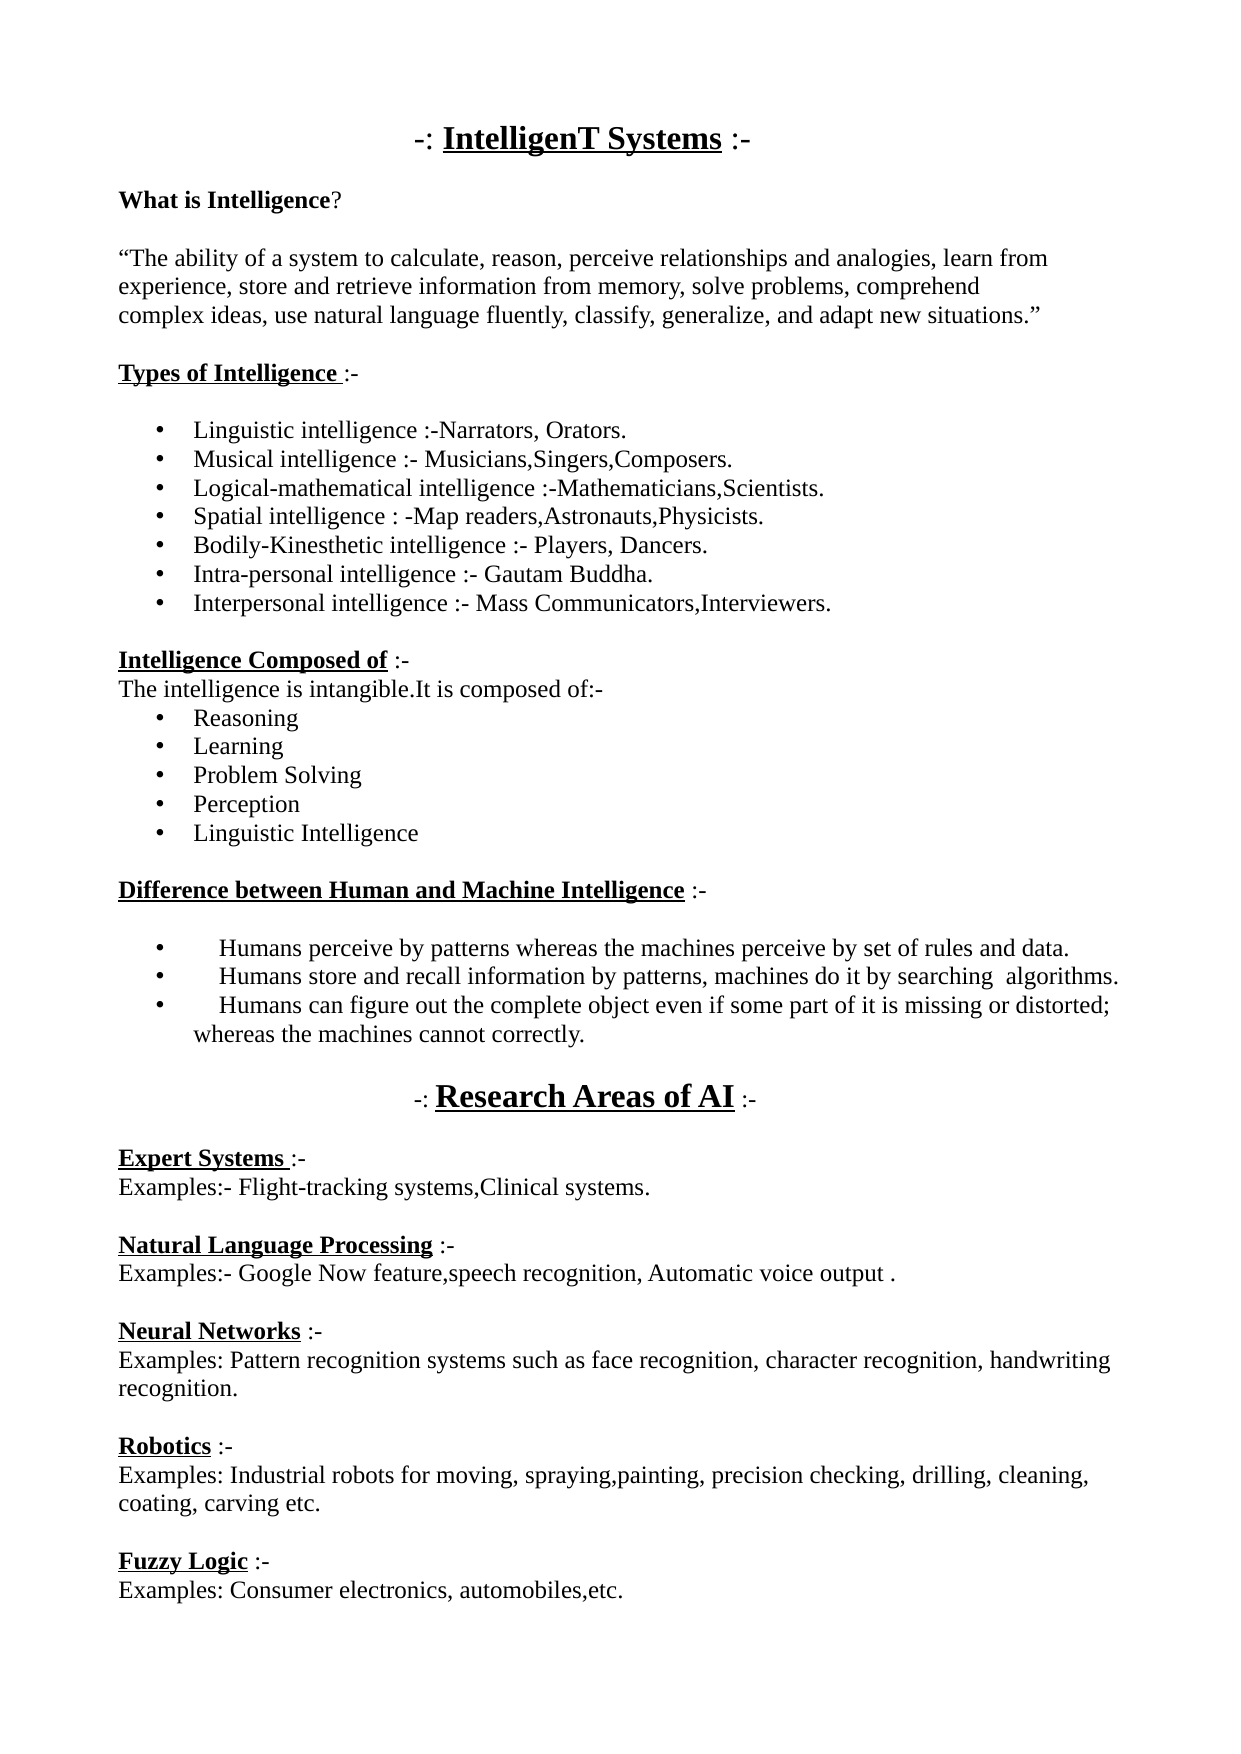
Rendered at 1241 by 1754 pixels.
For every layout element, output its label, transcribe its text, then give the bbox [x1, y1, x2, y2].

list Logical-mathematical intelligence :-Mathematicians,Scientists. [156, 473, 1122, 501]
list Intra-personal intelligence :- Gautam Buddha. [156, 559, 1122, 588]
list  Humans store and recall information by patterns, machines do it by searching algorithms. [156, 961, 1122, 990]
text complex ideas, use natural language fluently, classify, generalize, and adapt new situations.” [118, 300, 1122, 329]
text Examples: Consumer electronics, automobiles,etc. [118, 1575, 1122, 1603]
text Difference between Human and Machine Intelligence :- [118, 875, 1122, 904]
text Intelligence Composed of :- [118, 645, 1122, 674]
text -: Research Areas of AI :- [118, 1076, 1122, 1115]
list Interpersonal intelligence :- Mass Communicators,Interviewers. [156, 588, 1122, 616]
text Robotics :- [118, 1431, 1122, 1460]
text What is Intelligence? [118, 185, 1122, 214]
list Bodily-Kinesthetic intelligence :- Players, Dancers. [156, 530, 1122, 559]
list  Humans perceive by patterns whereas the machines perceive by set of rules and data. [156, 933, 1122, 961]
text Neural Networks :- [118, 1316, 1122, 1345]
text The intelligence is intangible.It is composed of:- [118, 674, 1122, 703]
list Musical intelligence :- Musicians,Singers,Composers. [156, 444, 1122, 473]
list Linguistic intelligence :-Narrators, Orators. [156, 415, 1122, 444]
text “The ability of a system to calculate, reason, perceive relationships and analogies, learn from [118, 243, 1122, 271]
text -: IntelligenT Systems :- [118, 118, 1122, 156]
list Reasoning [156, 703, 1122, 731]
text Examples:- Flight-tracking systems,Clinical systems. [118, 1172, 1122, 1201]
text Examples: Industrial robots for moving, spraying,painting, precision checking, drilling, cleaning, [118, 1460, 1122, 1488]
list  Humans can figure out the complete object even if some part of it is missing or distorted; whereas the machines cannot correctly. [156, 990, 1122, 1048]
text coating, carving etc. [118, 1488, 1122, 1517]
list Spatial intelligence : -Map readers,Astronauts,Physicists. [156, 501, 1122, 530]
list Linguistic Intelligence [156, 818, 1122, 846]
text Examples: Pattern recognition systems such as face recognition, character recognition, handwriting recognition. [118, 1345, 1122, 1402]
list Learning [156, 731, 1122, 760]
text Examples:- Google Now feature,speech recognition, Automatic voice output . [118, 1258, 1122, 1287]
text Natural Language Processing :- [118, 1230, 1122, 1258]
list Perception [156, 789, 1122, 818]
text Fuzzy Logic :- [118, 1546, 1122, 1575]
text experience, store and retrieve information from memory, solve problems, comprehend [118, 271, 1122, 300]
text Expert Systems :- [118, 1143, 1122, 1172]
text Types of Intelligence :- [118, 358, 1122, 386]
list Problem Solving [156, 760, 1122, 789]
